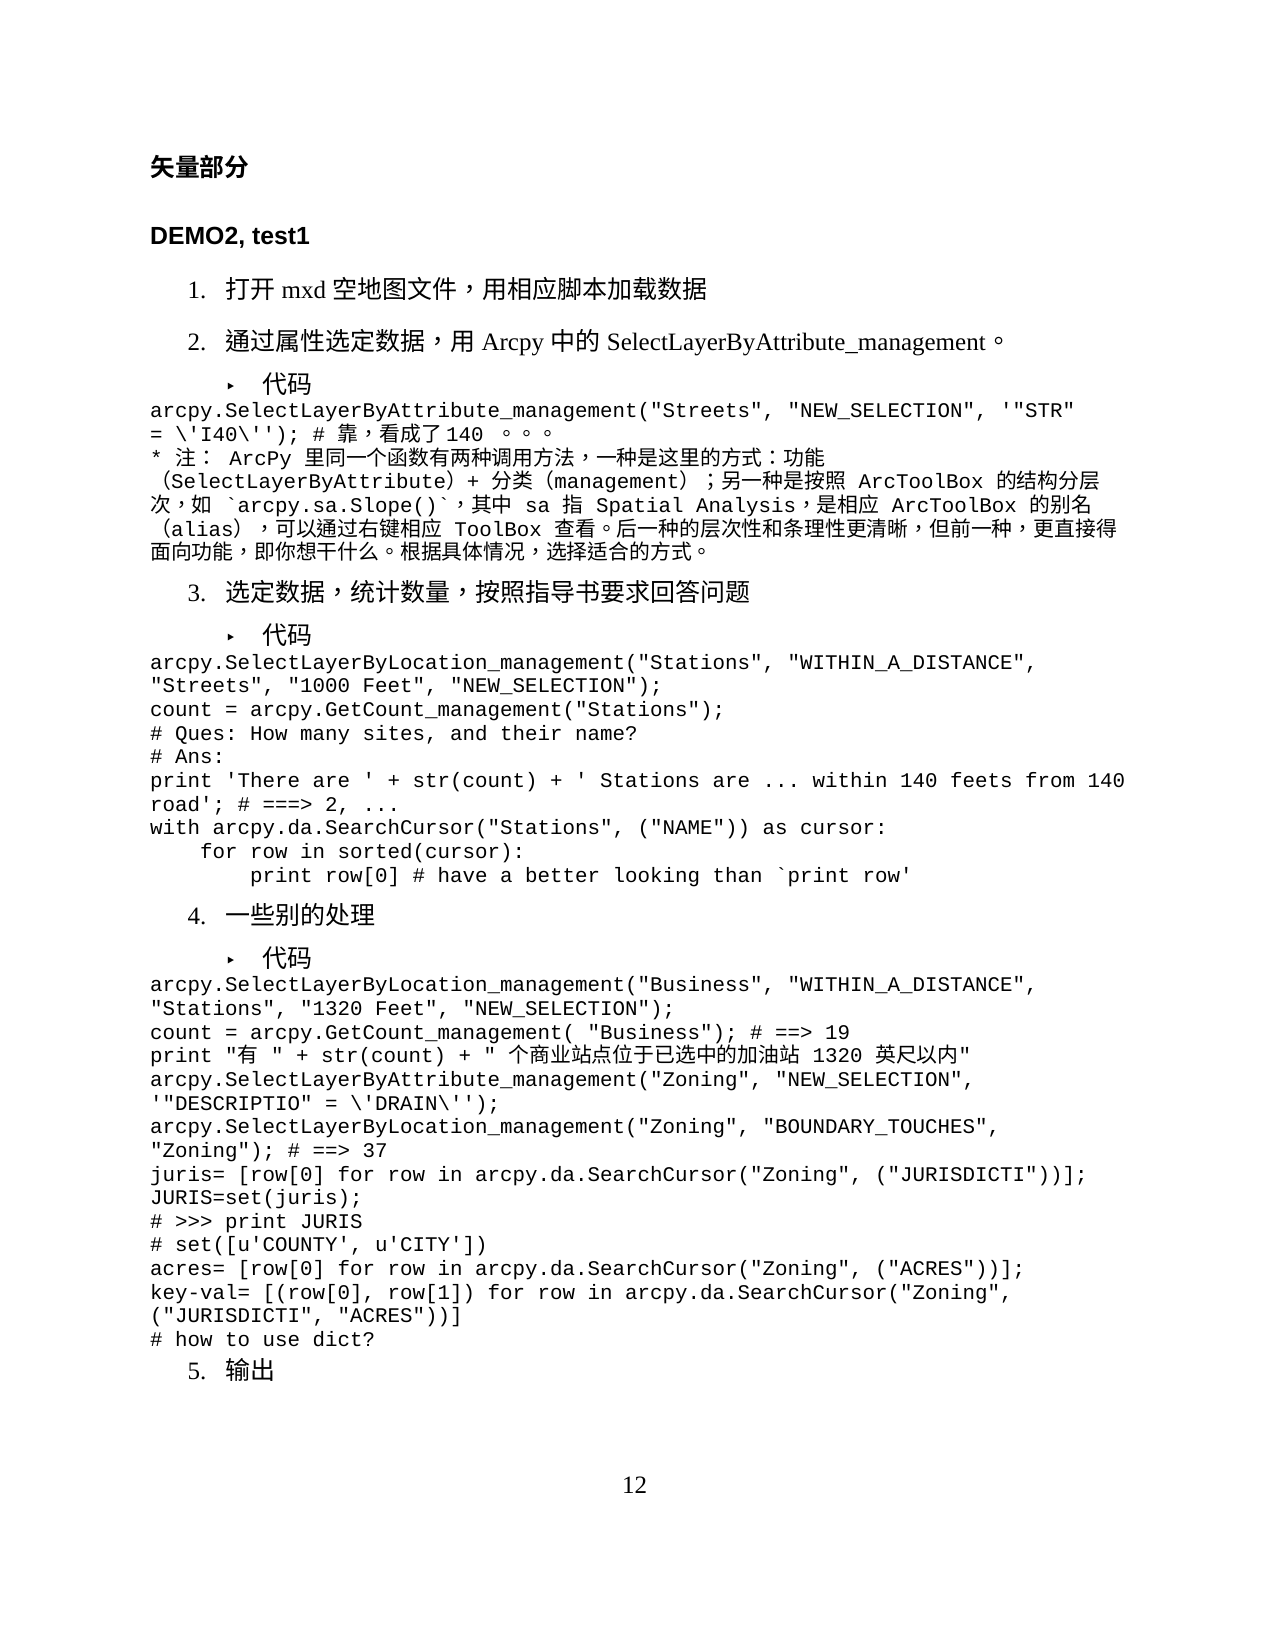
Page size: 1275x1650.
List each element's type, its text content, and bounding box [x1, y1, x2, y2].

text print 'There are ' + str(count) + ' Stations are ... within 140 feets from 140 road'; # ===> 2, ... [150, 770, 1125, 817]
subtitle DEMO2, test1 [150, 221, 1125, 250]
text print "有 " + str(count) + " 个商业站点位于已选中的加油站 1320 英尺以内" [150, 1045, 1125, 1069]
list 代码 [225, 940, 1125, 974]
text count = arcpy.GetCount_management("Stations"); [150, 699, 1125, 723]
text count = arcpy.GetCount_management( "Business"); # ==> 19 [150, 1022, 1125, 1045]
text for row in sorted(cursor): [150, 841, 1125, 865]
text # Ques: How many sites, and their name? [150, 723, 1125, 746]
text arcpy.SelectLayerByLocation_management("Business", "WITHIN_A_DISTANCE", "Stations", "1320 Feet", "NEW_SELECTION"); [150, 974, 1125, 1022]
text # >>> print JURIS [150, 1211, 1125, 1234]
list 选定数据，统计数量，按照指导书要求回答问题 [187, 575, 1125, 609]
text with arcpy.da.SearchCursor("Stations", ("NAME")) as cursor: [150, 817, 1125, 841]
text arcpy.SelectLayerByLocation_management("Zoning", "BOUNDARY_TOUCHES", "Zoning"); # ==> 37 [150, 1116, 1125, 1163]
list 通过属性选定数据，用 Arcpy 中的 SelectLayerByAttribute_management。 [187, 323, 1125, 357]
text acres= [row[0] for row in arcpy.da.SearchCursor("Zoning", ("ACRES"))]; [150, 1258, 1125, 1282]
text arcpy.SelectLayerByAttribute_management("Zoning", "NEW_SELECTION", '"DESCRIPTIO" = \'DRAIN\''); [150, 1069, 1125, 1116]
text # set([u'COUNTY', u'CITY']) [150, 1234, 1125, 1258]
list 一些别的处理 [187, 897, 1125, 931]
list 输出 [187, 1353, 1125, 1387]
text juris= [row[0] for row in arcpy.da.SearchCursor("Zoning", ("JURISDICTI"))]; [150, 1163, 1125, 1187]
text # Ans: [150, 746, 1125, 770]
text # how to use dict? [150, 1329, 1125, 1353]
text * 注： ArcPy 里同一个函数有两种调用方法，一种是这里的方式：功能（SelectLayerByAttribute）+ 分类（management）；另一种是按照 ArcToolBox 的结构分层次，如 `arcpy.sa.Slope()`，其中 sa 指 Spatial Analysis，是相应 ArcToolBox 的别名（alias），可以通过右键相应 ToolBox 查看。后一种的层次性和条理性更清晰，但前一种，更直接得面向功能，即你想干什么。根据具体情况，选择适合的方式。 [150, 448, 1125, 566]
list 代码 [225, 366, 1125, 400]
text print row[0] # have a better looking than `print row' [150, 865, 1125, 888]
text key-val= [(row[0], row[1]) for row in arcpy.da.SearchCursor("Zoning", ("JURISDICTI", "ACRES"))] [150, 1282, 1125, 1329]
subtitle 矢量部分 [150, 150, 1125, 184]
text arcpy.SelectLayerByAttribute_management("Streets", "NEW_SELECTION", '"STR" = \'I40\''); # 靠，看成了140 。。。 [150, 400, 1125, 448]
text arcpy.SelectLayerByLocation_management("Stations", "WITHIN_A_DISTANCE", "Streets", "1000 Feet", "NEW_SELECTION"); [150, 652, 1125, 699]
list 打开 mxd 空地图文件，用相应脚本加载数据 [187, 271, 1125, 305]
list 代码 [225, 618, 1125, 652]
text JURIS=set(juris); [150, 1187, 1125, 1211]
